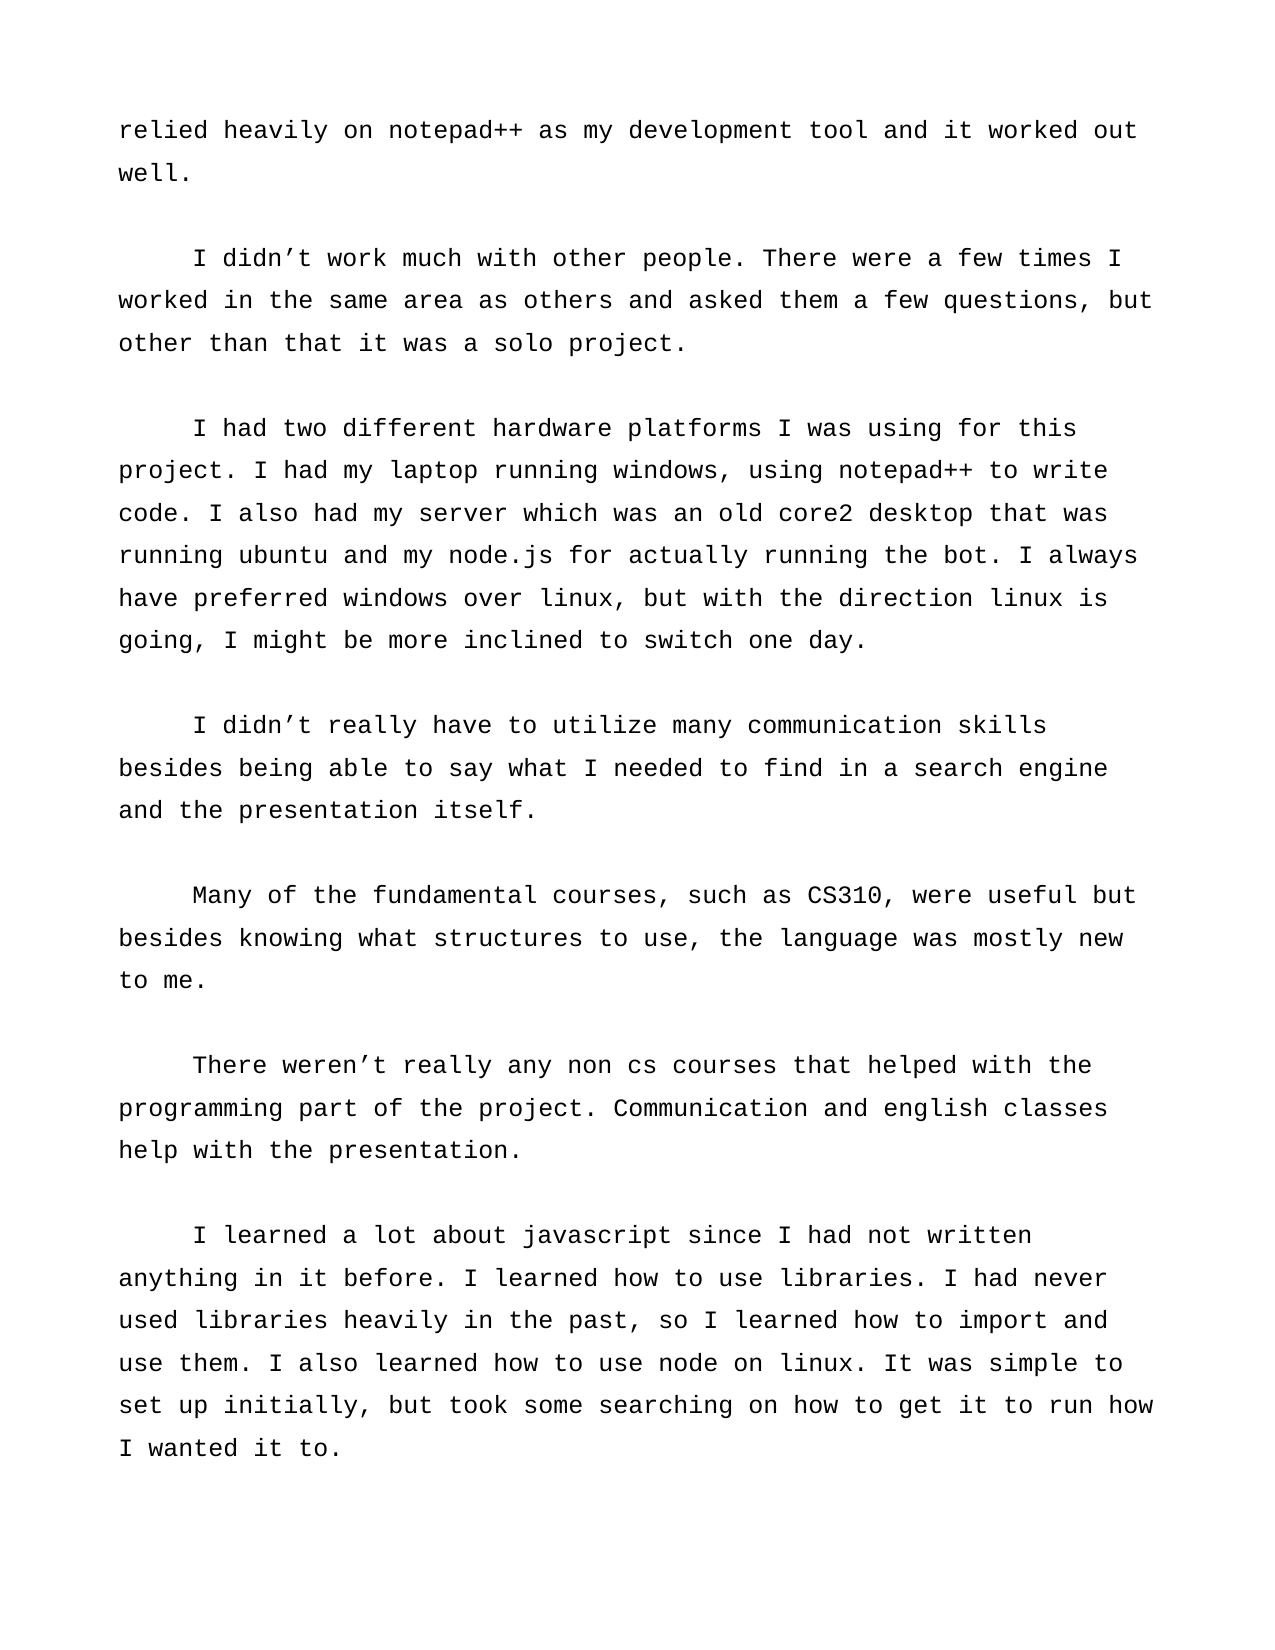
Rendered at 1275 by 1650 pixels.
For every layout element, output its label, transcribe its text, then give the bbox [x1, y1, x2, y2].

text I didn’t work much with other people. There were a few times I worked in the same area as others and asked them a few questions, but other than that it was a solo project. [118, 246, 1157, 359]
text I learned a lot about javascript since I had not written anything in it before. I learned how to use libraries. I had never used libraries heavily in the past, so I learned how to import and use them. I also learned how to use node on linux. It was simple to set up initially, but took some searching on how to get it to run how I wanted it to. [118, 1223, 1157, 1464]
text There weren’t really any non cs courses that helped with the programming part of the project. Communication and english classes help with the presentation. [118, 1053, 1157, 1166]
text relied heavily on notepad++ as my development tool and it worked out well. [118, 118, 1157, 189]
text I had two different hardware platforms I was using for this project. I had my laptop running windows, using notepad++ to write code. I also had my server which was an old core2 desktop that was running ubuntu and my node.js for actually running the bot. I always have preferred windows over linux, but with the direction linux is going, I might be more inclined to switch one day. [118, 416, 1157, 656]
text Many of the fundamental courses, such as CS310, were useful but besides knowing what structures to use, the language was mostly new to me. [118, 883, 1157, 996]
text I didn’t really have to utilize many communication skills besides being able to say what I needed to find in a search engine and the presentation itself. [118, 713, 1157, 826]
